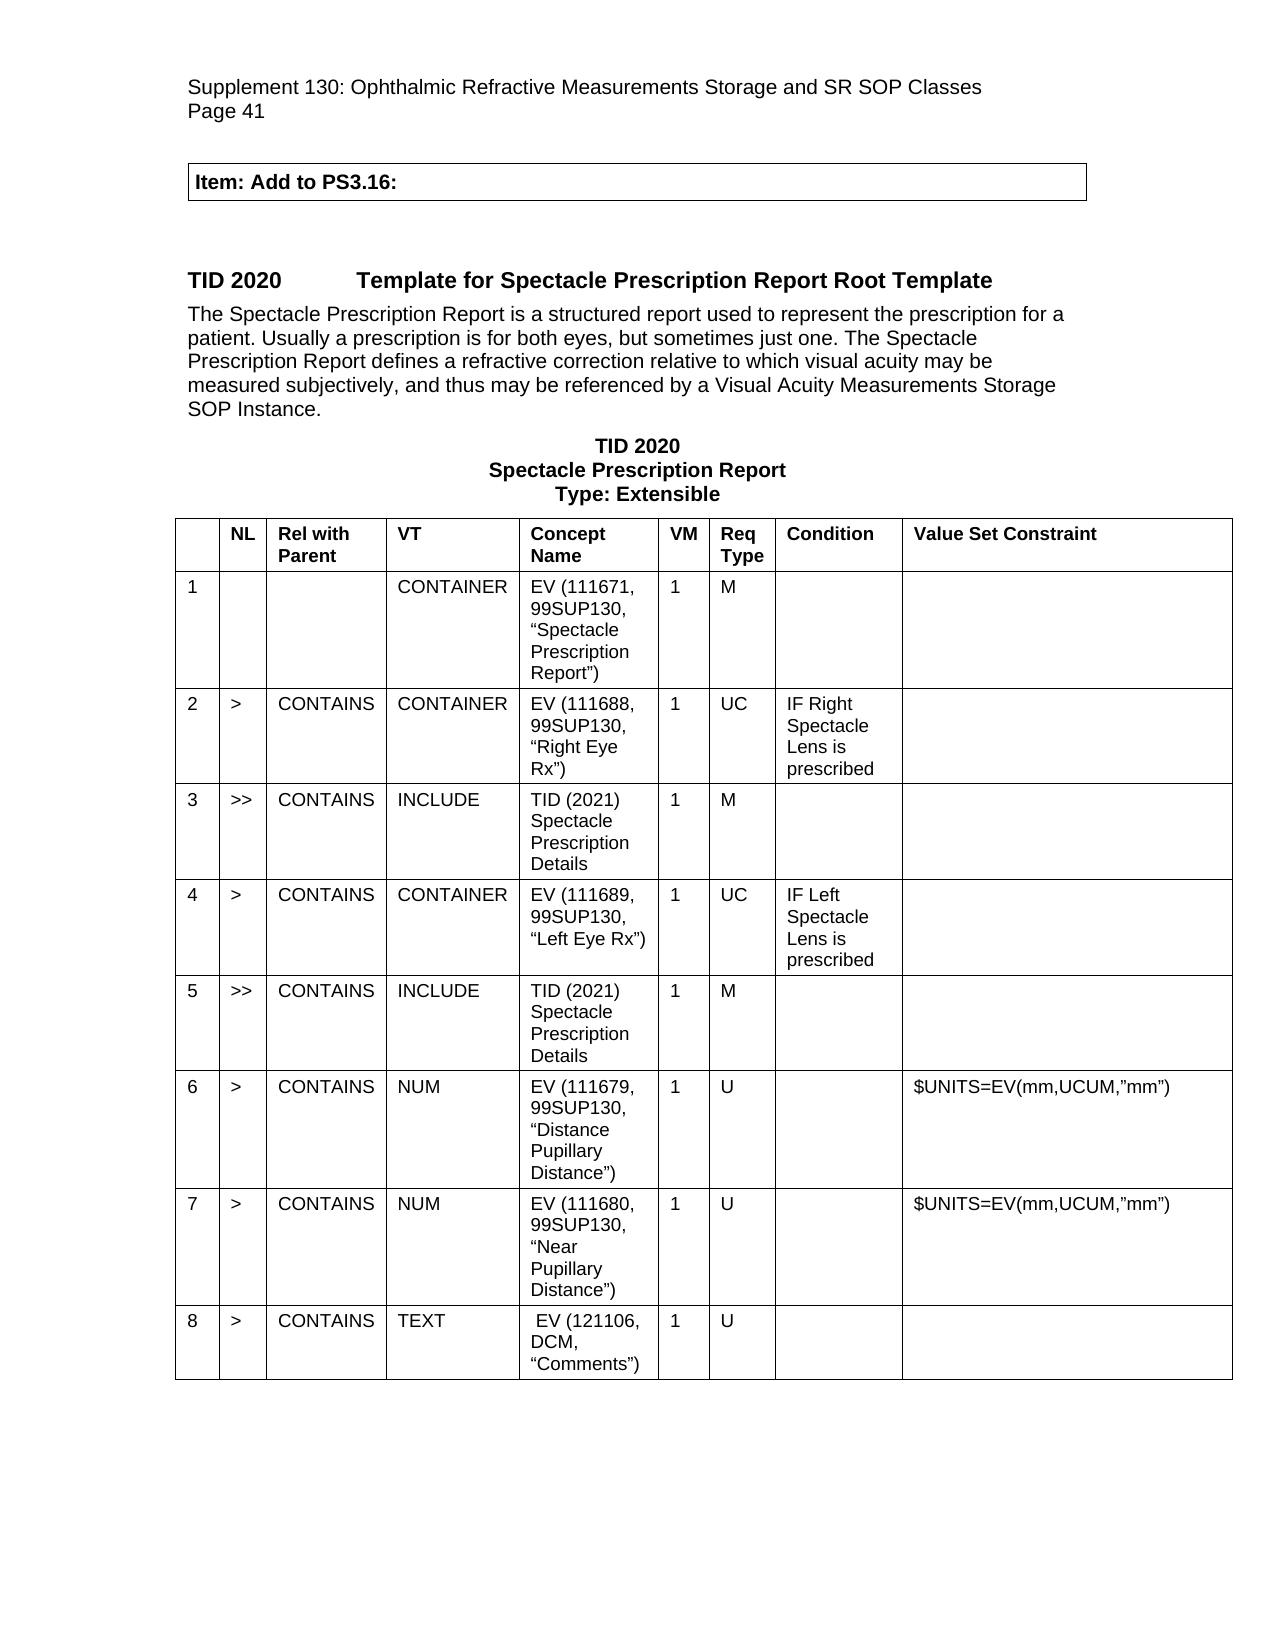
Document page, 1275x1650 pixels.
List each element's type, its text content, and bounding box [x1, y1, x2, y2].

table_cell > [220, 880, 266, 974]
table_cell CONTAINS [267, 784, 386, 879]
table_cell [903, 784, 1232, 879]
table_cell UC [710, 880, 775, 974]
table_cell [903, 689, 1232, 783]
table_cell EV (111688, 99SUP130, “Right Eye Rx”) [520, 689, 658, 783]
table_cell 1 [659, 1189, 709, 1304]
table_cell NUM [387, 1071, 519, 1187]
table_cell IF Left Spectacle Lens is prescribed [776, 880, 902, 974]
table_cell 1 [659, 784, 709, 879]
table_cell TEXT [387, 1306, 519, 1379]
table_cell [776, 976, 902, 1070]
table_cell [776, 572, 902, 688]
table_cell [776, 784, 902, 879]
table_cell >> [220, 784, 266, 879]
table_cell 3 [176, 784, 219, 879]
table_cell IF Right Spectacle Lens is prescribed [776, 689, 902, 783]
table_header NL [220, 519, 266, 571]
table_cell 1 [659, 1071, 709, 1187]
table_cell [903, 880, 1232, 974]
table_cell 2 [176, 689, 219, 783]
table_cell >> [220, 976, 266, 1070]
table_cell EV (121106, DCM, “Comments”) [520, 1306, 658, 1379]
table_cell CONTAINS [267, 689, 386, 783]
table_cell U [710, 1189, 775, 1304]
table_cell 1 [176, 572, 219, 688]
table_cell > [220, 1189, 266, 1304]
table_cell > [220, 689, 266, 783]
text The Spectacle Prescription Report is a structured report used to represent the prescription for a patient. Usually a prescription is for both eyes, but sometimes just one. The Spectacle Prescription Report defines a refractive correction relative to which visual acuity may be measured subjectively, and thus may be referenced by a Visual Acuity Measurements Storage SOP Instance. [187, 301, 1087, 421]
table_cell [903, 572, 1232, 688]
table_cell M [710, 784, 775, 879]
table_cell [267, 572, 386, 688]
table_header VM [659, 519, 709, 571]
table_cell EV (111680, 99SUP130, “Near Pupillary Distance”) [520, 1189, 658, 1304]
table_cell [776, 1189, 902, 1304]
table_cell TID (2021) Spectacle Prescription Details [520, 976, 658, 1070]
table_header Req Type [710, 519, 775, 571]
table_cell $UNITS=EV(mm,UCUM,”mm”) [903, 1071, 1232, 1187]
table_cell CONTAINS [267, 976, 386, 1070]
table_cell NUM [387, 1189, 519, 1304]
table_cell > [220, 1306, 266, 1379]
subtitle TID 2020 Template for Spectacle Prescription Report Root Template [187, 267, 1087, 293]
table_cell M [710, 572, 775, 688]
table_cell [220, 572, 266, 688]
table_header [176, 519, 219, 571]
text Item: Add to PS3.16: [189, 164, 1086, 200]
table_cell > [220, 1071, 266, 1187]
table_cell M [710, 976, 775, 1070]
table_header Value Set Constraint [903, 519, 1232, 571]
table_cell 1 [659, 1306, 709, 1379]
table_cell U [710, 1071, 775, 1187]
table_cell $UNITS=EV(mm,UCUM,”mm”) [903, 1189, 1232, 1304]
table_cell 1 [659, 572, 709, 688]
table_cell EV (111671, 99SUP130, “Spectacle Prescription Report”) [520, 572, 658, 688]
table_cell UC [710, 689, 775, 783]
table_cell 4 [176, 880, 219, 974]
table_cell 1 [659, 880, 709, 974]
table_header Condition [776, 519, 902, 571]
table_cell EV (111679, 99SUP130, “Distance Pupillary Distance”) [520, 1071, 658, 1187]
table_header Rel with Parent [267, 519, 386, 571]
table_cell INCLUDE [387, 976, 519, 1070]
table_cell [903, 1306, 1232, 1379]
table_header Concept Name [520, 519, 658, 571]
table_cell CONTAINS [267, 1189, 386, 1304]
table_cell [776, 1071, 902, 1187]
table_header VT [387, 519, 519, 571]
table_cell CONTAINS [267, 1306, 386, 1379]
table_cell 7 [176, 1189, 219, 1304]
table_cell EV (111689, 99SUP130, “Left Eye Rx”) [520, 880, 658, 974]
table_cell U [710, 1306, 775, 1379]
title TID 2020 Spectacle Prescription Report Type: Extensible [187, 434, 1087, 506]
table_cell [776, 1306, 902, 1379]
table_cell 1 [659, 689, 709, 783]
table_cell CONTAINS [267, 880, 386, 974]
table_cell CONTAINER [387, 572, 519, 688]
table_cell [903, 976, 1232, 1070]
table_cell 5 [176, 976, 219, 1070]
table_cell 1 [659, 976, 709, 1070]
table_cell CONTAINS [267, 1071, 386, 1187]
table_cell CONTAINER [387, 880, 519, 974]
table_cell 8 [176, 1306, 219, 1379]
table_cell 6 [176, 1071, 219, 1187]
table_cell CONTAINER [387, 689, 519, 783]
table_cell TID (2021) Spectacle Prescription Details [520, 784, 658, 879]
table_cell INCLUDE [387, 784, 519, 879]
